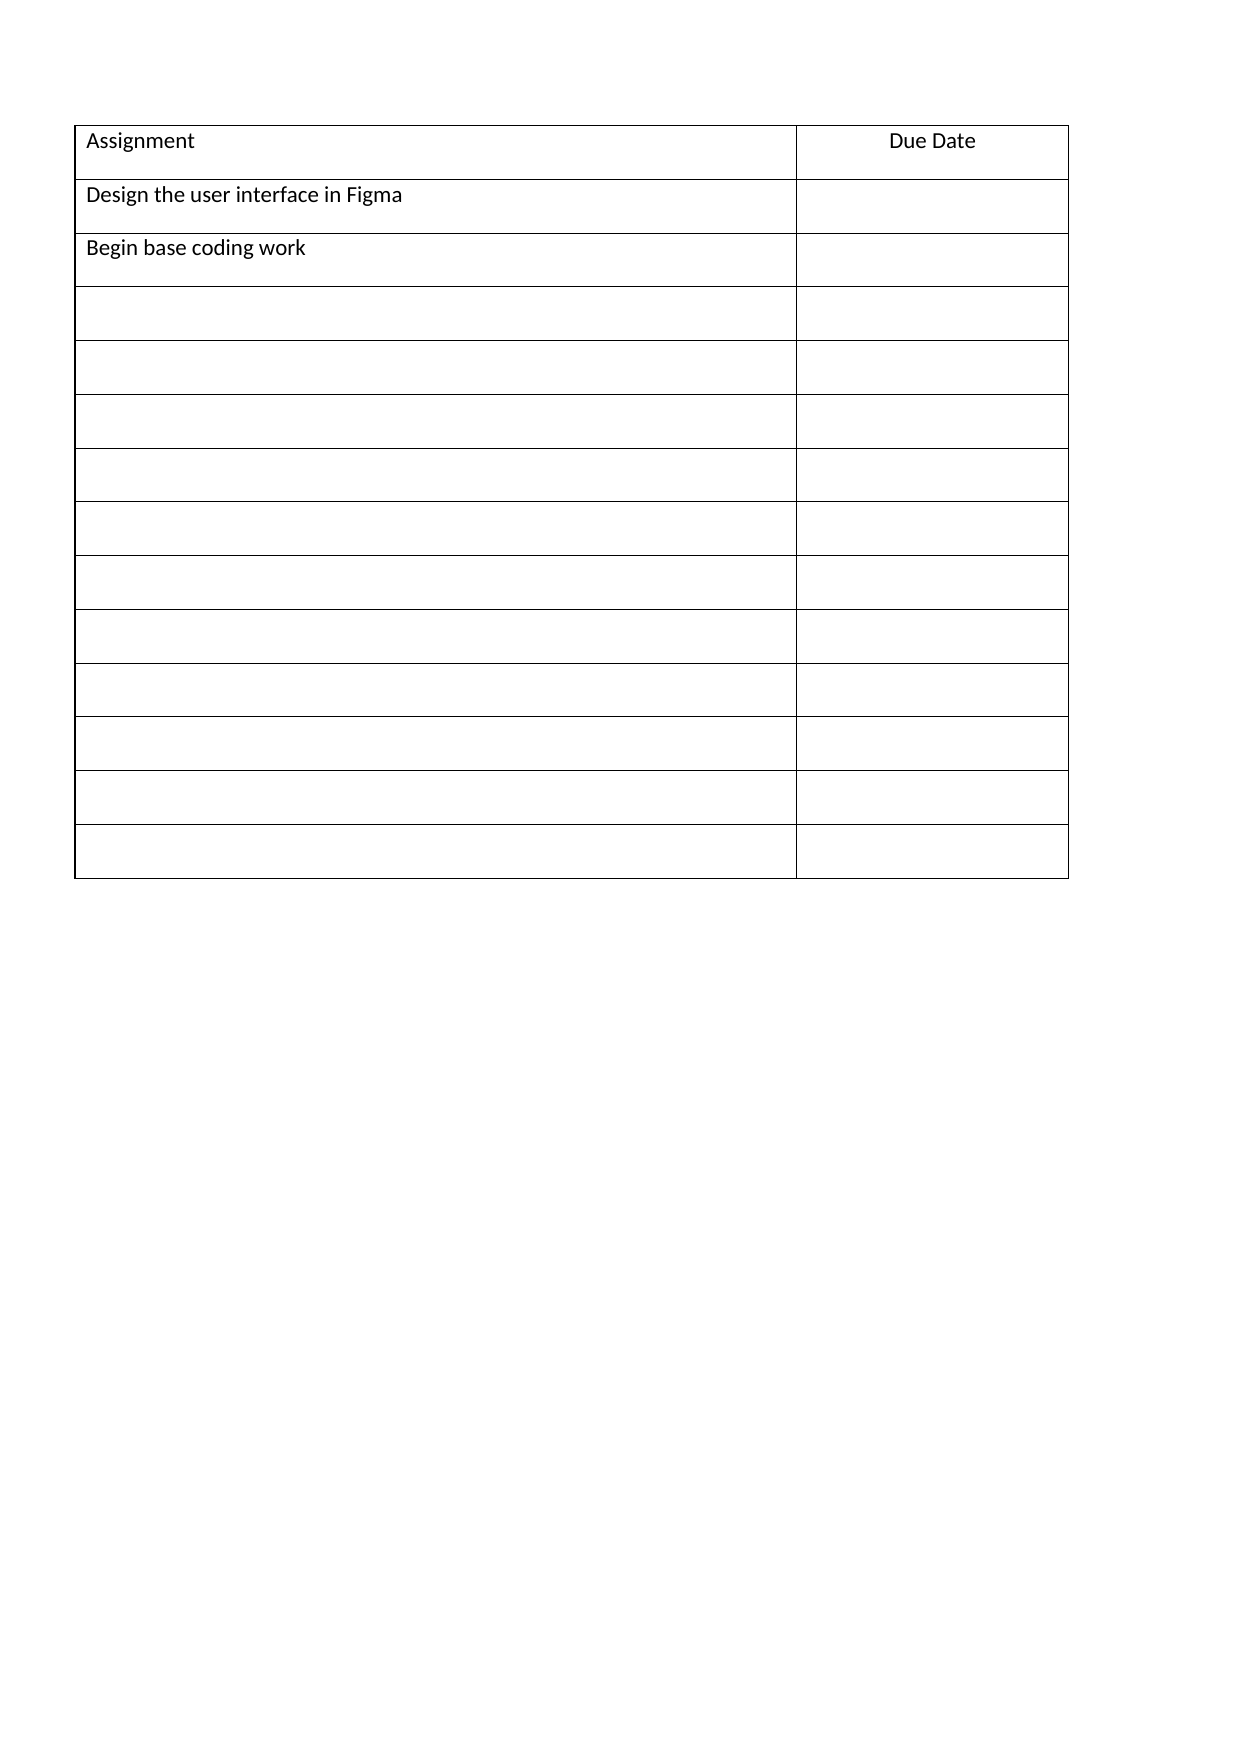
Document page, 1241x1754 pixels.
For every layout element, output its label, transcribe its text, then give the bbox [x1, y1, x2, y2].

table_cell [76, 556, 796, 609]
table_header Assignment [76, 126, 796, 179]
table_cell [76, 771, 796, 824]
table_cell [76, 610, 796, 662]
table_cell [76, 825, 796, 877]
table_cell [797, 610, 1068, 662]
table_cell [797, 395, 1068, 447]
table_cell [76, 502, 796, 555]
table_cell [797, 180, 1068, 232]
table_header Due Date [797, 126, 1068, 179]
table_cell [797, 717, 1068, 770]
table_cell [797, 341, 1068, 394]
table_cell [76, 287, 796, 340]
table_cell [76, 395, 796, 447]
table_cell [797, 664, 1068, 716]
table_cell [797, 556, 1068, 609]
table_cell [797, 771, 1068, 824]
table_cell [797, 234, 1068, 286]
table_cell [76, 664, 796, 716]
table_cell [797, 502, 1068, 555]
table_cell [797, 287, 1068, 340]
table_cell Design the user interface in Figma [76, 180, 796, 232]
table_cell Begin base coding work [76, 234, 796, 286]
table_cell [797, 449, 1068, 501]
table_cell [797, 825, 1068, 877]
table_cell [76, 717, 796, 770]
table_cell [76, 449, 796, 501]
table_cell [76, 341, 796, 394]
